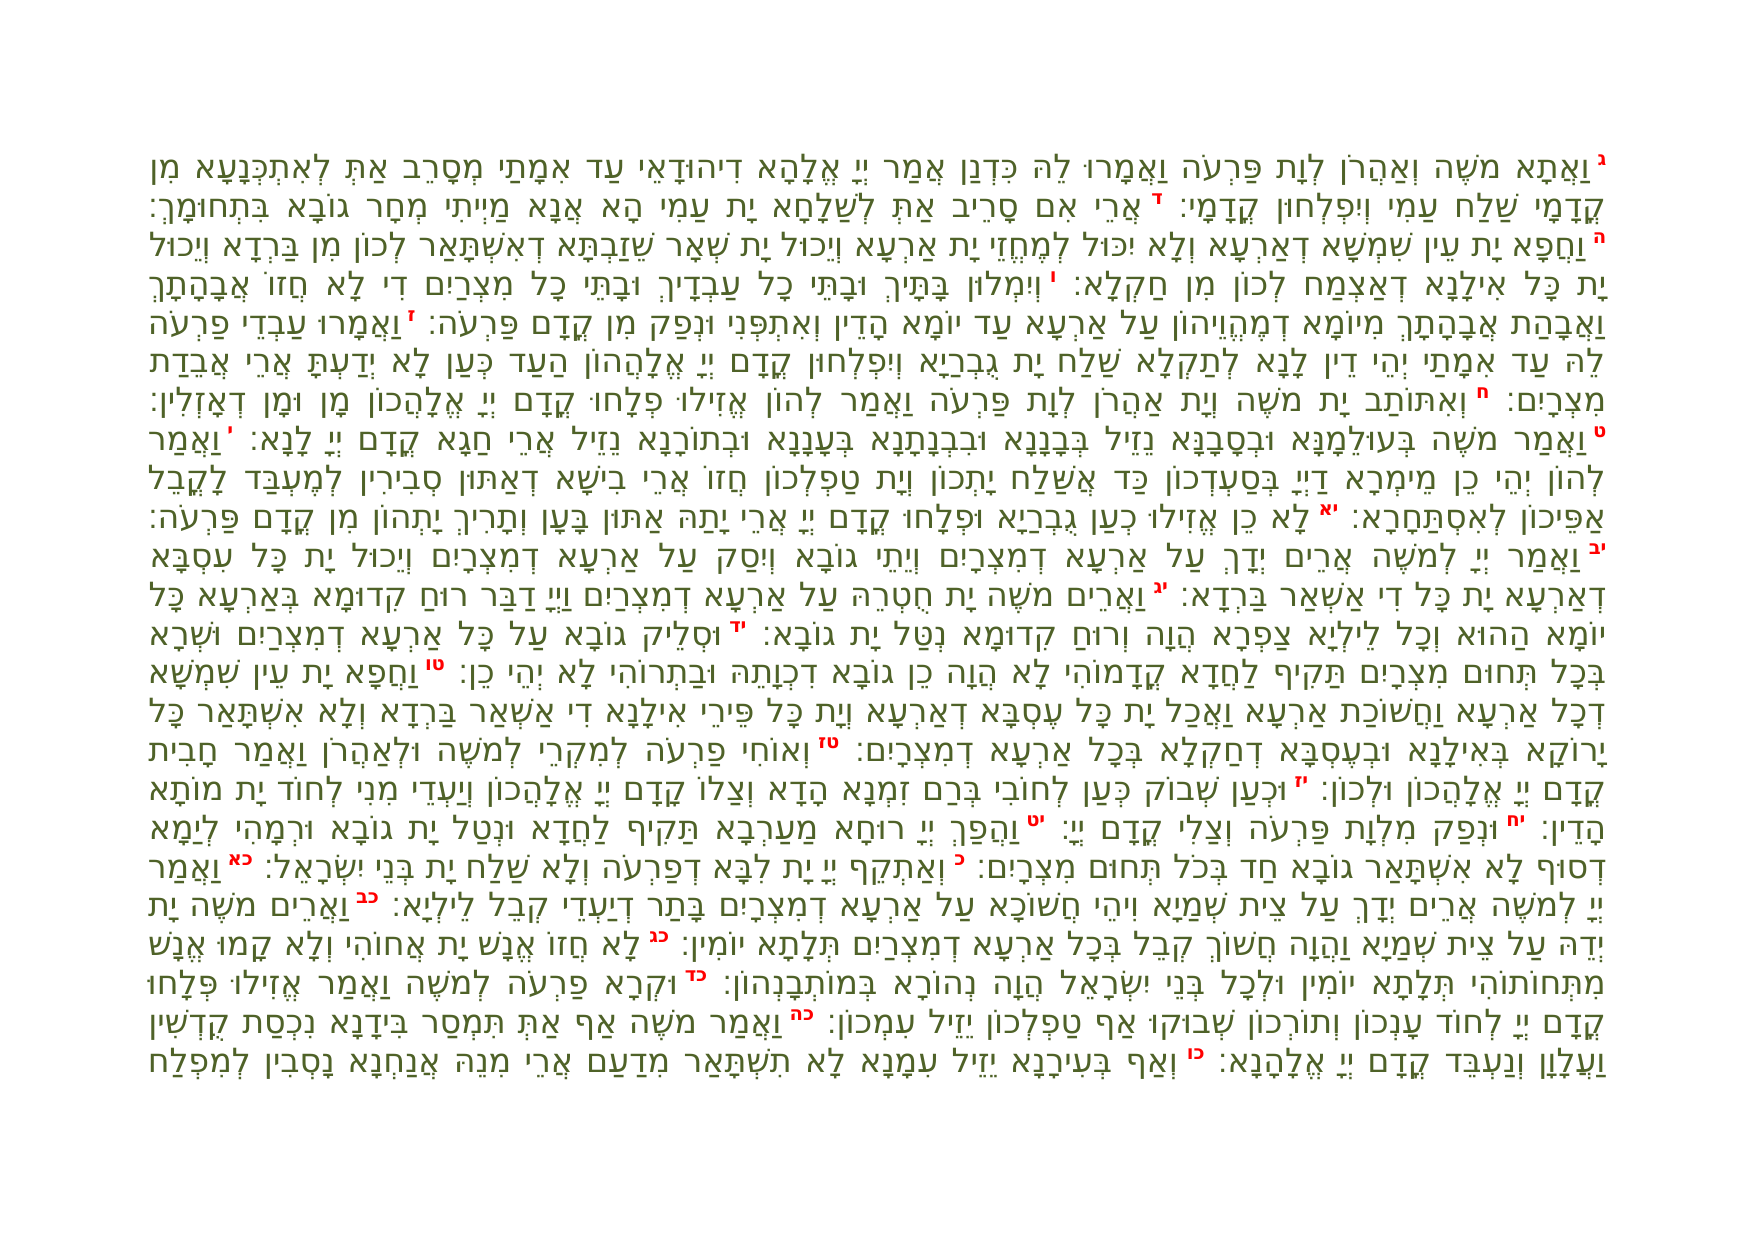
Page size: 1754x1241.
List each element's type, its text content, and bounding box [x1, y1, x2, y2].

text ג וַאֲתָא משֶׁה וְאַהֲרֹן לְוָת פַּרְעֹה וַאֲמָרוּ לֵהּ כִּדְנַן אֲמַר יְיָ אֱלָהָא דִיהוּדָאֵי עַד אִמָתַי מְסָרֵב אַתְּ לְאִתְכְּנָעָא מִן קֳדָמָי שַׁלַח עַמִי וְיִפְלְחוּן קֳדָמָי׃ ד אֲרֵי אִם סָרֵיב אַתְּ לְשַׁלָחָא יָת עַמִי הָא אֲנָא מַיְיתִי מְחָר גוֹבָא בִּתְחוּמָךְ׃ ה וַחֲפָא יָת עֵין שִׁמְשָׁא דְאַרְעָא וְלָא יִכּוּל לְמֶחֱזֵי יָת אַרְעָא וְיֵכוּל יָת שְׁאָר שֵׁזַבְתָּא דְאִשְׁתָּאַר לְכוֹן מִן בַּרְדָא וְיֵכוּל יָת כָּל אִילָנָא דְאַצְמַח לְכוֹן מִן חַקְלָא׃ ו וְיִמְלוּן בָּתָּיךְ וּבָתֵּי כָל עַבְדָיךְ וּבָתֵּי כָל מִצְרַיִם דִי לָא חֲזוֹ אֲבָהָתָךְ וַאֲבָהַת אֲבָהָתָךְ מִיוֹמָא דְמֶהֱוֵיהוֹן עַל אַרְעָא עַד יוֹמָא הָדֵין וְאִתְפְּנִי וּנְפַק מִן קֳדָם פַּרְעֹה׃ ז וַאֲמָרוּ עַבְדֵי פַרְעֹה לֵהּ עַד אִמָתַי יְהֵי דֵין לָנָא לְתַקְלָא שַׁלַח יָת גֻבְרַיָא וְיִפְלְחוּן קֳדָם יְיָ אֱלָהֲהוֹן הַעַד כְּעַן לָא יְדַעְתָּ אֲרֵי אֲבֵדַת מִצְרָיִם׃ ח וְאִתּוֹתַב יָת משֶׁה וְיָת אַהֲרֹן לְוָת פַּרְעֹה וַאֲמַר לְהוֹן אֱזִילוּ פְלָחוּ קֳדָם יְיָ אֱלָהֲכוֹן מָן וּמָן דְאָזְלִין׃ ט וַאֲמַר משֶׁה בְּעוּלֵמָנָּא וּבְסָבָנָּא נֵזֵיל בְּבָנָנָא וּבִבְנָתָנָא בְּעָנָנָא וּבְתוֹרָנָא נֵזֵיל אֲרֵי חַגָא קֳדָם יְיָ לָנָא׃ י וַאֲמַר לְהוֹן יְהֵי כֵן מֵימְרָא דַיְיָ בְּסַעְדְכוֹן כַּד אֲשַּׁלַח יָתְכוֹן וְיָת טַפְלְכוֹן חֲזוֹ אֲרֵי בִישָׁא דְאַתּוּן סְבִירִין לְמֶעְבַּד לָקֳבֵל אַפֵּיכוֹן לְאִסְתַּחָרָא׃ יא לָא כֵן אֱזִילוּ כְעַן גֻבְרַיָא וּפְלָחוּ קֳדָם יְיָ אֲרֵי יָתַהּ אַתּוּן בָּעָן וְתָרִיךְ יָתְהוֹן מִן קֳדָם פַּרְעֹה׃ יב וַאֲמַר יְיָ לְמשֶׁה אֲרֵים יְדָךְ עַל אַרְעָא דְמִצְרָיִם וְיֵתֵי גוֹבָא וְיִסַק עַל אַרְעָא דְמִצְרָיִם וְיֵכוּל יָת כָּל עִסְבָּא דְאַרְעָא יָת כָּל דִי אַשְׁאַר בַּרְדָא׃ יג וַאֲרֵים משֶׁה יָת חֻטְרֵהּ עַל אַרְעָא דְמִצְרַיִם וַיְיָ דַבַּר רוּחַ קִדוּמָא בְּאַרְעָא כָּל יוֹמָא הַהוּא וְכָל לֵילְיָא צַפְרָא הֲוָה וְרוּחַ קִדוּמָא נְטַּל יָת גוֹבָא׃ יד וּסְלֵיק גוֹבָא עַל כָּל אַרְעָא דְמִצְרַיִם וּשְׁרָא בְּכָל תְּחוּם מִצְרָיִם תַּקִיף לַחֲדָא קֳדָמוֹהִי לָא הֲוָה כֵן גוֹבָא דִכְוָתֵהּ וּבַתְרוֹהִי לָא יְהֵי כֵן׃ טו וַחֲפָא יָת עֵין שִׁמְשָׁא דְכָל אַרְעָא וַחֲשׁוֹכַת אַרְעָא וַאֲכַל יָת כָּל עֶסְבָּא דְאַרְעָא וְיָת כָּל פֵּירֵי אִילָנָא דִי אַשְׁאַר בַּרְדָא וְלָא אִשְׁתָּאַר כָּל יָרוֹקָא בְּאִילָנָא וּבְעֶסְבָּא דְחַקְלָא בְּכָל אַרְעָא דְמִצְרָיִם׃ טז וְאוֹחִי פַרְעֹה לְמִקְרֵי לְמשֶׁה וּלְאַהֲרֹן וַאֲמַר חָבִית קֳדָם יְיָ אֱלָהֲכוֹן וּלְכוֹן׃ יז וּכְעַן שְׁבוֹק כְּעַן לְחוֹבִי בְּרַם זִמְנָא הָדָא וְצַלוֹ קָדָם יְיָ אֱלָהֲכוֹן וְיַעְדֵי מִנִי לְחוֹד יָת מוֹתָא הָדֵין׃ יח וּנְפַק מִלְוָת פַּרְעֹה וְצַלִי קֳדָם יְיָ׃ יט וַהֲפַךְ יְיָ רוּחָא מַעַרְבָא תַּקִיף לַחֲדָא וּנְטַל יָת גוֹבָא וּרְמָהִי לְיַמָא דְסוּף לָא אִשְׁתָּאַר גוֹבָא חַד בְּכֹל תְּחוּם מִצְרָיִם׃ כ וְאַתְקֵף יְיָ יָת לִבָּא דְפַרְעֹה וְלָא שַׁלַח יָת בְּנֵי יִשְׂרָאֵל׃ כא וַאֲמַר יְיָ לְמשֶׁה אֲרֵים יְדָךְ עַל צֵית שְׁמַיָא וִיהֵי חֲשׁוֹכָא עַל אַרְעָא דְמִצְרָיִם בָּתַר דְיַעְדֵי קְבֵל לֵילְיָא׃ כב וַאֲרֵים משֶׁה יָת יְדֵהּ עַל צֵית שְׁמַיָא וַהֲוָה חֲשׁוֹךְ קְבֵל בְּכָל אַרְעָא דְמִצְרַיִם תְּלָתָא יוֹמִין׃ כג לָא חֲזוֹ אֱנָשׁ יָת אֲחוֹהִי וְלָא קָמוּ אֱנָשׁ מִתְּחוֹתוֹהִי תְּלָתָא יוֹמִין וּלְכָל בְּנֵי יִשְׂרָאֵל הֲוָה נְהוֹרָא בְּמוֹתְבָנְהוֹן׃ כד וּקְרָא פַרְעֹה לְמשֶׁה וַאֲמַר אֱזִילוּ פְּלָחוּ קֳדָם יְיָ לְחוֹד עָנְכוֹן וְתוֹרְכוֹן שְׁבוּקוּ אַף טַפְלְכוֹן יֵזֵיל עִמְכוֹן׃ כה וַאֲמַר משֶׁה אַף אַתְּ תִּמְסַר בִּידָנָא נִכְסַת קֻדְשִׁין וַעֲלָוָן וְנַעְבֵּד קֳדָם יְיָ אֱלָהָנָא׃ כו וְאַף בְּעִירָנָא יֵזֵיל עִמָנָא לָא תִשְׁתָּאַר מִדַעַם אֲרֵי מִנֵהּ אֲנַחְנָא נָסְבִין לְמִפְלַח [148, 148, 1606, 1080]
